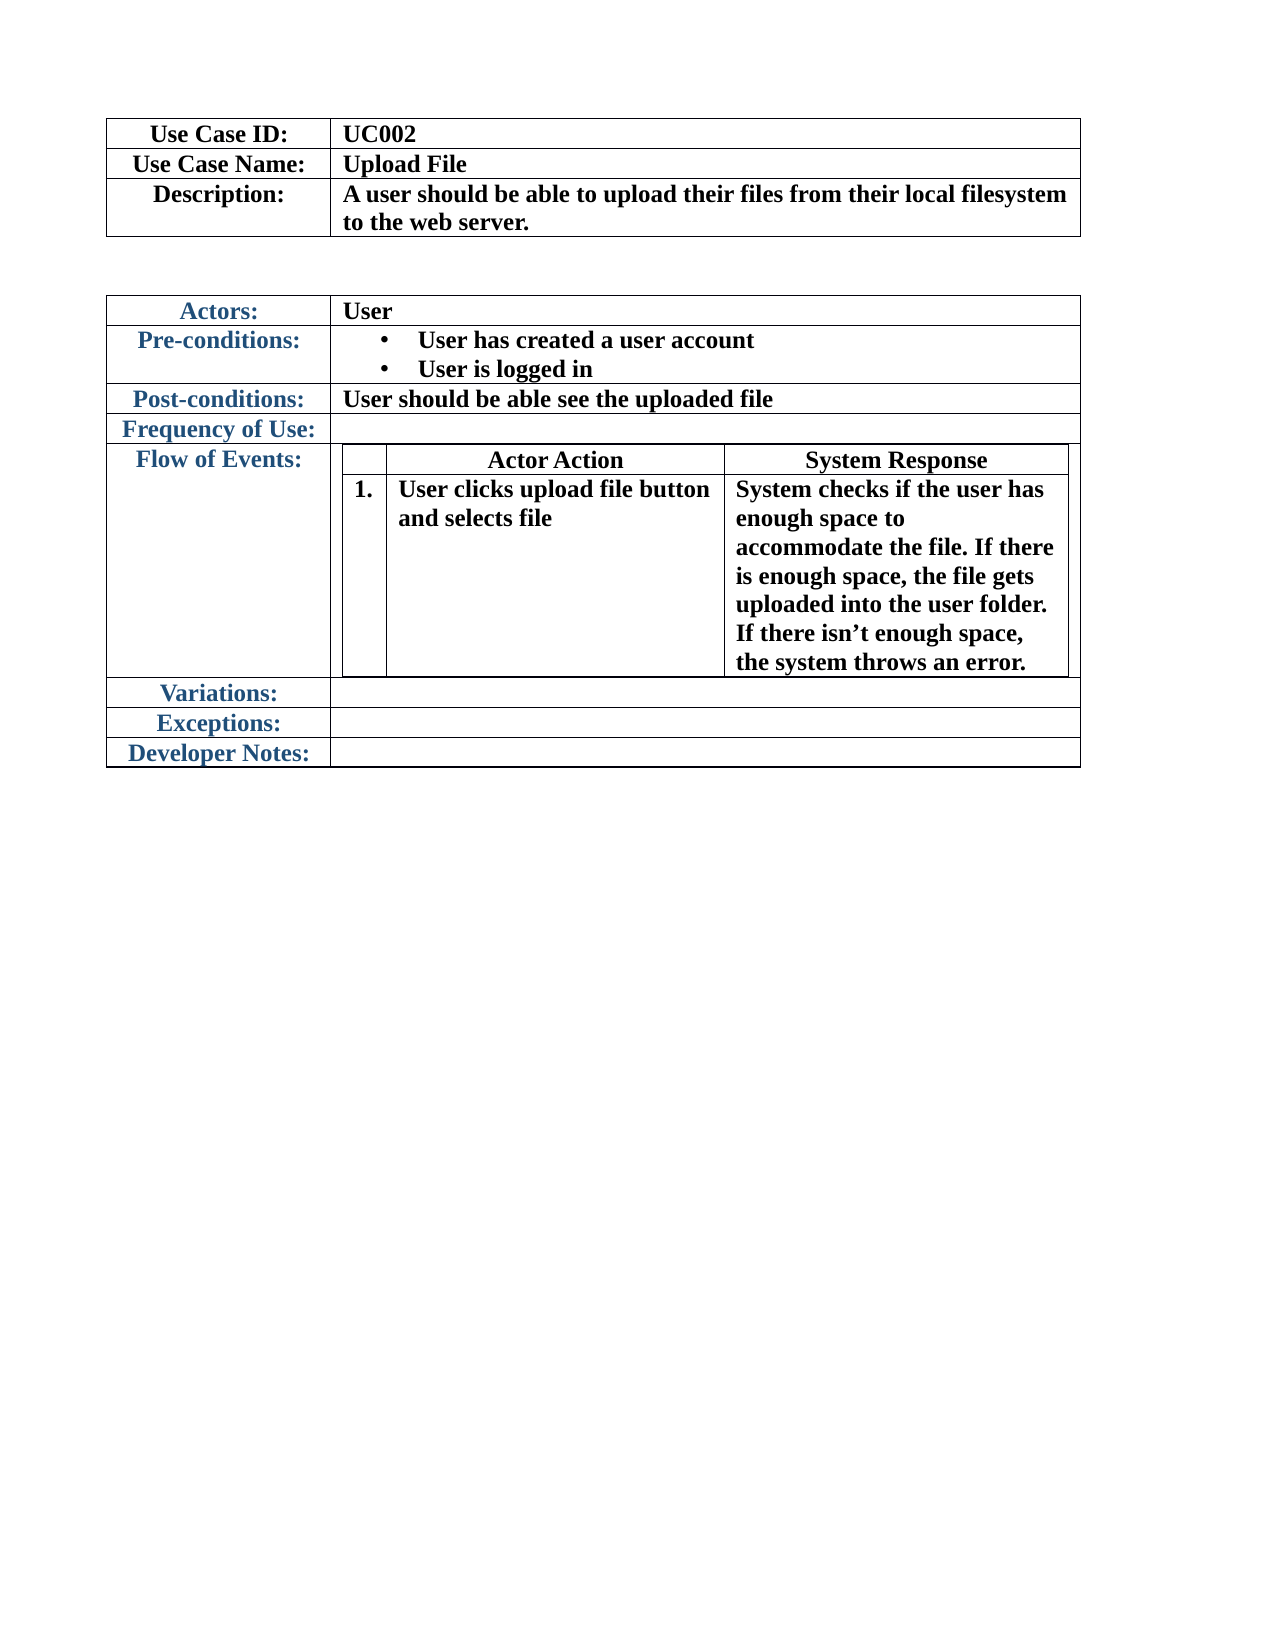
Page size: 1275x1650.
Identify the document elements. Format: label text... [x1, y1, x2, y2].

table_header Actor Action [387, 445, 724, 473]
table_cell User has created a user account User is logged in [331, 326, 1080, 383]
table_cell Flow of Events: [107, 444, 330, 677]
table_header Actors: [107, 296, 330, 324]
table_cell Developer Notes: [107, 738, 330, 766]
table_header UC002 [331, 119, 1080, 148]
table_header System Response [725, 445, 1068, 473]
table_cell A user should be able to upload their files from their local filesystem to the web server. [331, 179, 1080, 236]
table_cell System checks if the user has enough space to accommodate the file. If there is enough space, the file gets uploaded into the user folder. If there isn’t enough space, the system throws an error. [725, 475, 1068, 676]
table_header [343, 445, 386, 473]
table_cell [1069, 444, 1080, 677]
table_header Use Case ID: [107, 119, 330, 148]
table_cell Post-conditions: [107, 384, 330, 413]
table_cell Variations: [107, 678, 330, 707]
table_cell Frequency of Use: [107, 414, 330, 443]
table_cell Use Case Name: [107, 149, 330, 178]
table_cell [331, 708, 1080, 737]
table_cell [331, 738, 1080, 766]
table_cell User should be able see the uploaded file [331, 384, 1080, 413]
table_cell [331, 414, 1080, 443]
table_cell Exceptions: [107, 708, 330, 737]
table_cell [331, 444, 342, 677]
table_cell Upload File [331, 149, 1080, 178]
table_cell Pre-conditions: [107, 326, 330, 383]
table_cell 1. [343, 475, 386, 676]
table_cell Description: [107, 179, 330, 236]
table_cell User clicks upload file button and selects file [387, 475, 724, 676]
table_cell [331, 678, 1080, 707]
table_header User [331, 296, 1080, 324]
